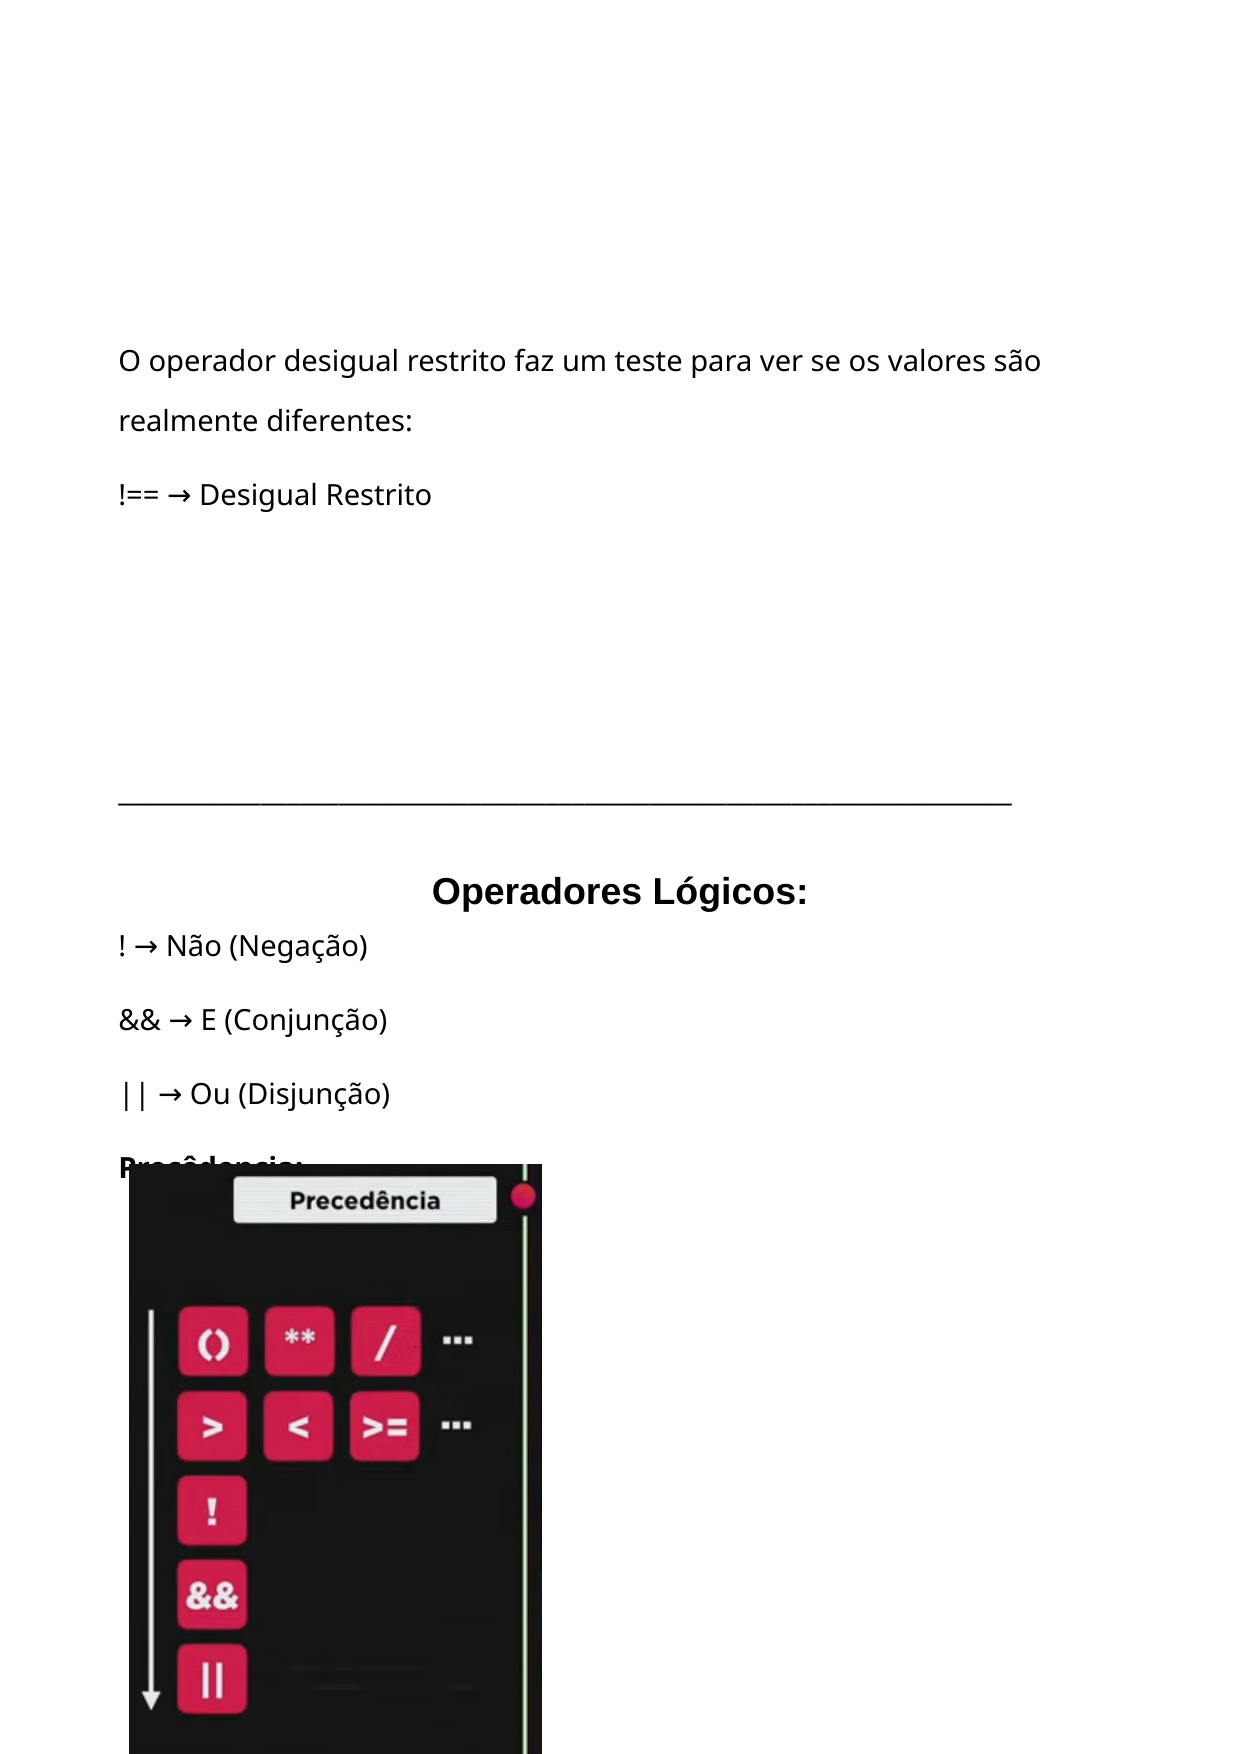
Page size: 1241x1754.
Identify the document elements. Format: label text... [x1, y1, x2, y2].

text Precêdencia: [118, 1147, 1122, 1187]
text _____________________________________________________________________ [118, 770, 1122, 810]
text !== → Desigual Restrito [118, 474, 1122, 513]
text && → E (Conjunção) [118, 999, 1122, 1038]
text || → Ou (Disjunção) [118, 1073, 1122, 1113]
text O operador desigual restrito faz um teste para ver se os valores são realmente diferentes: [118, 340, 1122, 439]
text ! → Não (Negação) [118, 925, 1122, 964]
subtitle Operadores Lógicos: [118, 869, 1122, 912]
picture [129, 1164, 542, 1754]
